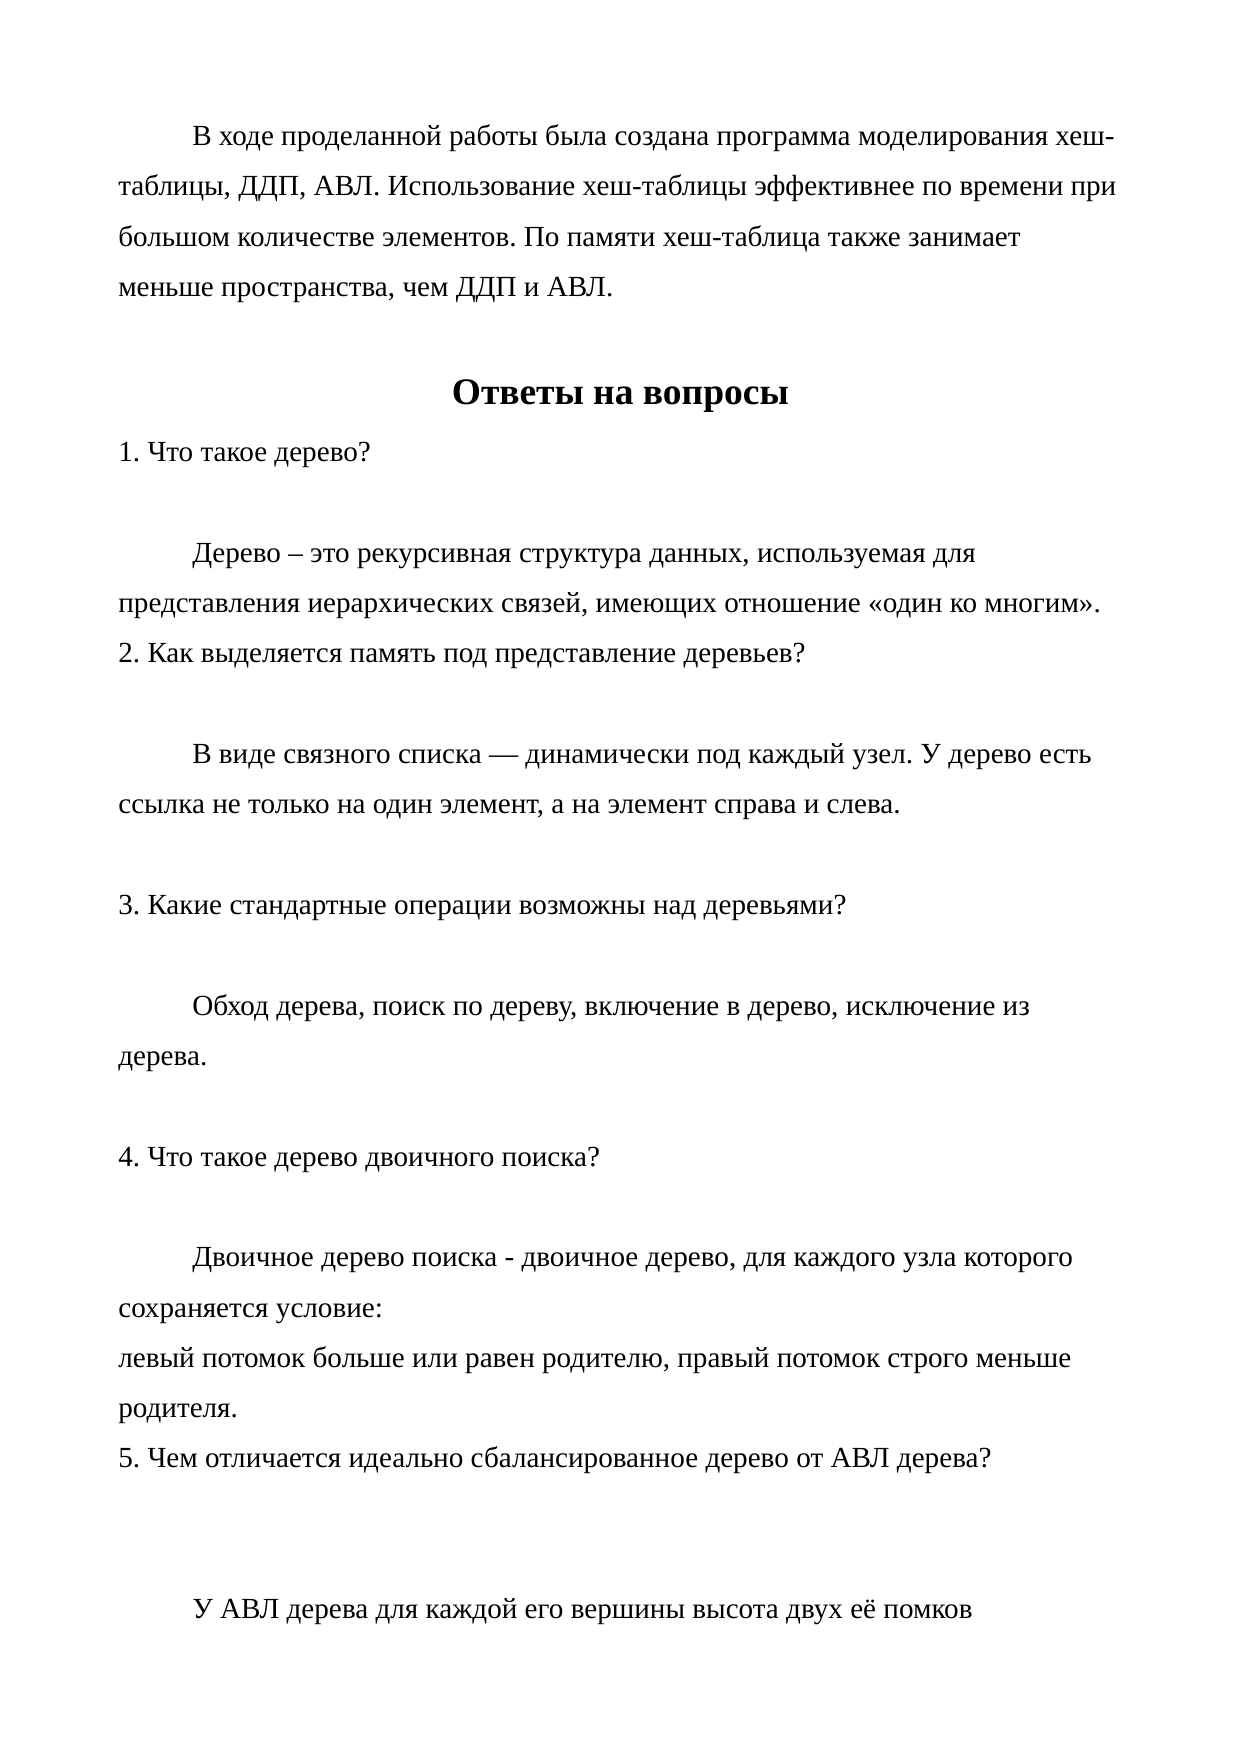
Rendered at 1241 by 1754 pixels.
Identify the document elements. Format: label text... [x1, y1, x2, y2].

text Дерево – это рекурсивная структура данных, используемая для представления иерархических связей, имеющих отношение «один ко многим». [118, 535, 1122, 619]
text У АВЛ дерева для каждой его вершины высота двух её помков [118, 1541, 1122, 1625]
text 5. Чем отличается идеально сбалансированное дерево от АВЛ дерева? [118, 1441, 1122, 1474]
text 3. Какие стандартные операции возможны над деревьями? [118, 887, 1122, 921]
text Обход дерева, поиск по дереву, включение в дерево, исключение из дерева. [118, 988, 1122, 1072]
text В ходе проделанной работы была создана программа моделирования хеш-таблицы, ДДП, АВЛ. Использование хеш-таблицы эффективнее по времени при большом количестве элементов. По памяти хеш-таблица также занимает меньше пространства, чем ДДП и АВЛ. [118, 118, 1122, 303]
text Двоичное дерево поиска - двоичное дерево, для каждого узла которого сохраняется условие: левый потомок больше или равен родителю, правый потомок строго меньше родителя. [118, 1239, 1122, 1424]
text 4. Что такое дерево двоичного поиска? [118, 1139, 1122, 1172]
text 1. Что такое дерево? [118, 434, 1122, 468]
text Ответы на вопросы [118, 370, 1122, 413]
text 2. Как выделяется память под представление деревьев? [118, 636, 1122, 669]
text В виде связного списка — динамически под каждый узел. У дерево есть ссылка не только на один элемент, а на элемент справа и слева. [118, 736, 1122, 820]
